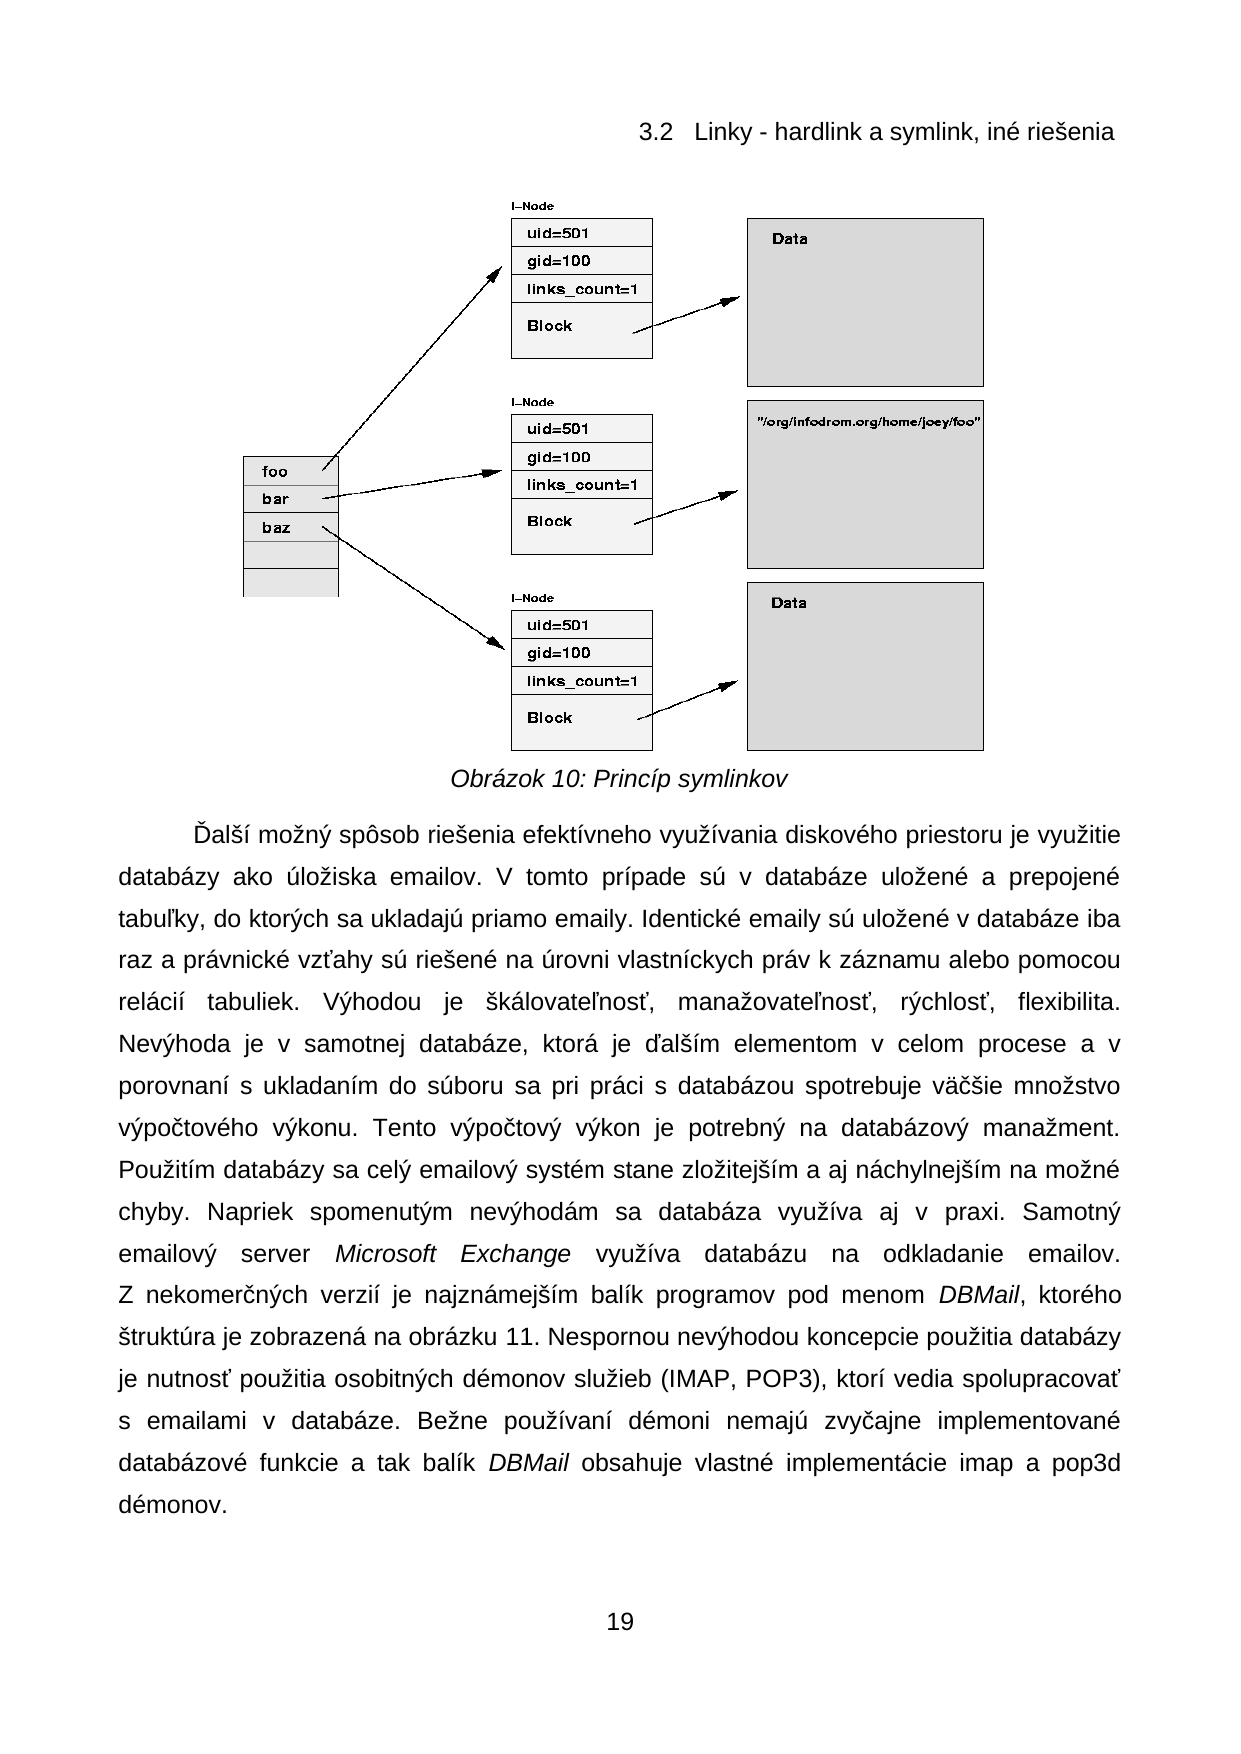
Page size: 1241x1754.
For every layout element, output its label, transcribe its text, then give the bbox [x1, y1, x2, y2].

text Obrázok 10: Princíp symlinkov [179, 192, 1061, 793]
text Ďalší možný spôsob riešenia efektívneho využívania diskového priestoru je využitie databázy ako úložiska emailov. V tomto prípade sú v databáze uložené a prepojené tabuľky, do ktorých sa ukladajú priamo emaily. Identické emaily sú uložené v databáze iba raz a právnické vzťahy sú riešené na úrovni vlastníckych práv k záznamu alebo pomocou relácií tabuliek. Výhodou je škálovateľnosť, manažovateľnosť, rýchlosť, flexibilita. Nevýhoda je v samotnej databáze, ktorá je ďalším elementom v celom procese a v porovnaní s ukladaním do súboru sa pri práci s databázou spotrebuje väčšie množstvo výpočtového výkonu. Tento výpočtový výkon je potrebný na databázový manažment. Použitím databázy sa celý emailový systém stane zložitejším a aj náchylnejším na možné chyby. Napriek spomenutým nevýhodám sa databáza využíva aj v praxi. Samotný emailový server Microsoft Exchange využíva databázu na odkladanie emailov. Z nekomerčných verzií je najznámejším balík programov pod menom DBMail, ktorého štruktúra je zobrazená na obrázku 11. Nespornou nevýhodou koncepcie použitia databázy je nutnosť použitia osobitných démonov služieb (IMAP, POP3), ktorí vedia spolupracovať s emailami v databáze. Bežne používaní démoni nemajú zvyčajne implementované databázové funkcie a tak balík DBMail obsahuje vlastné implementácie imap a pop3d démonov. [118, 821, 1122, 1518]
picture [227, 190, 1013, 765]
